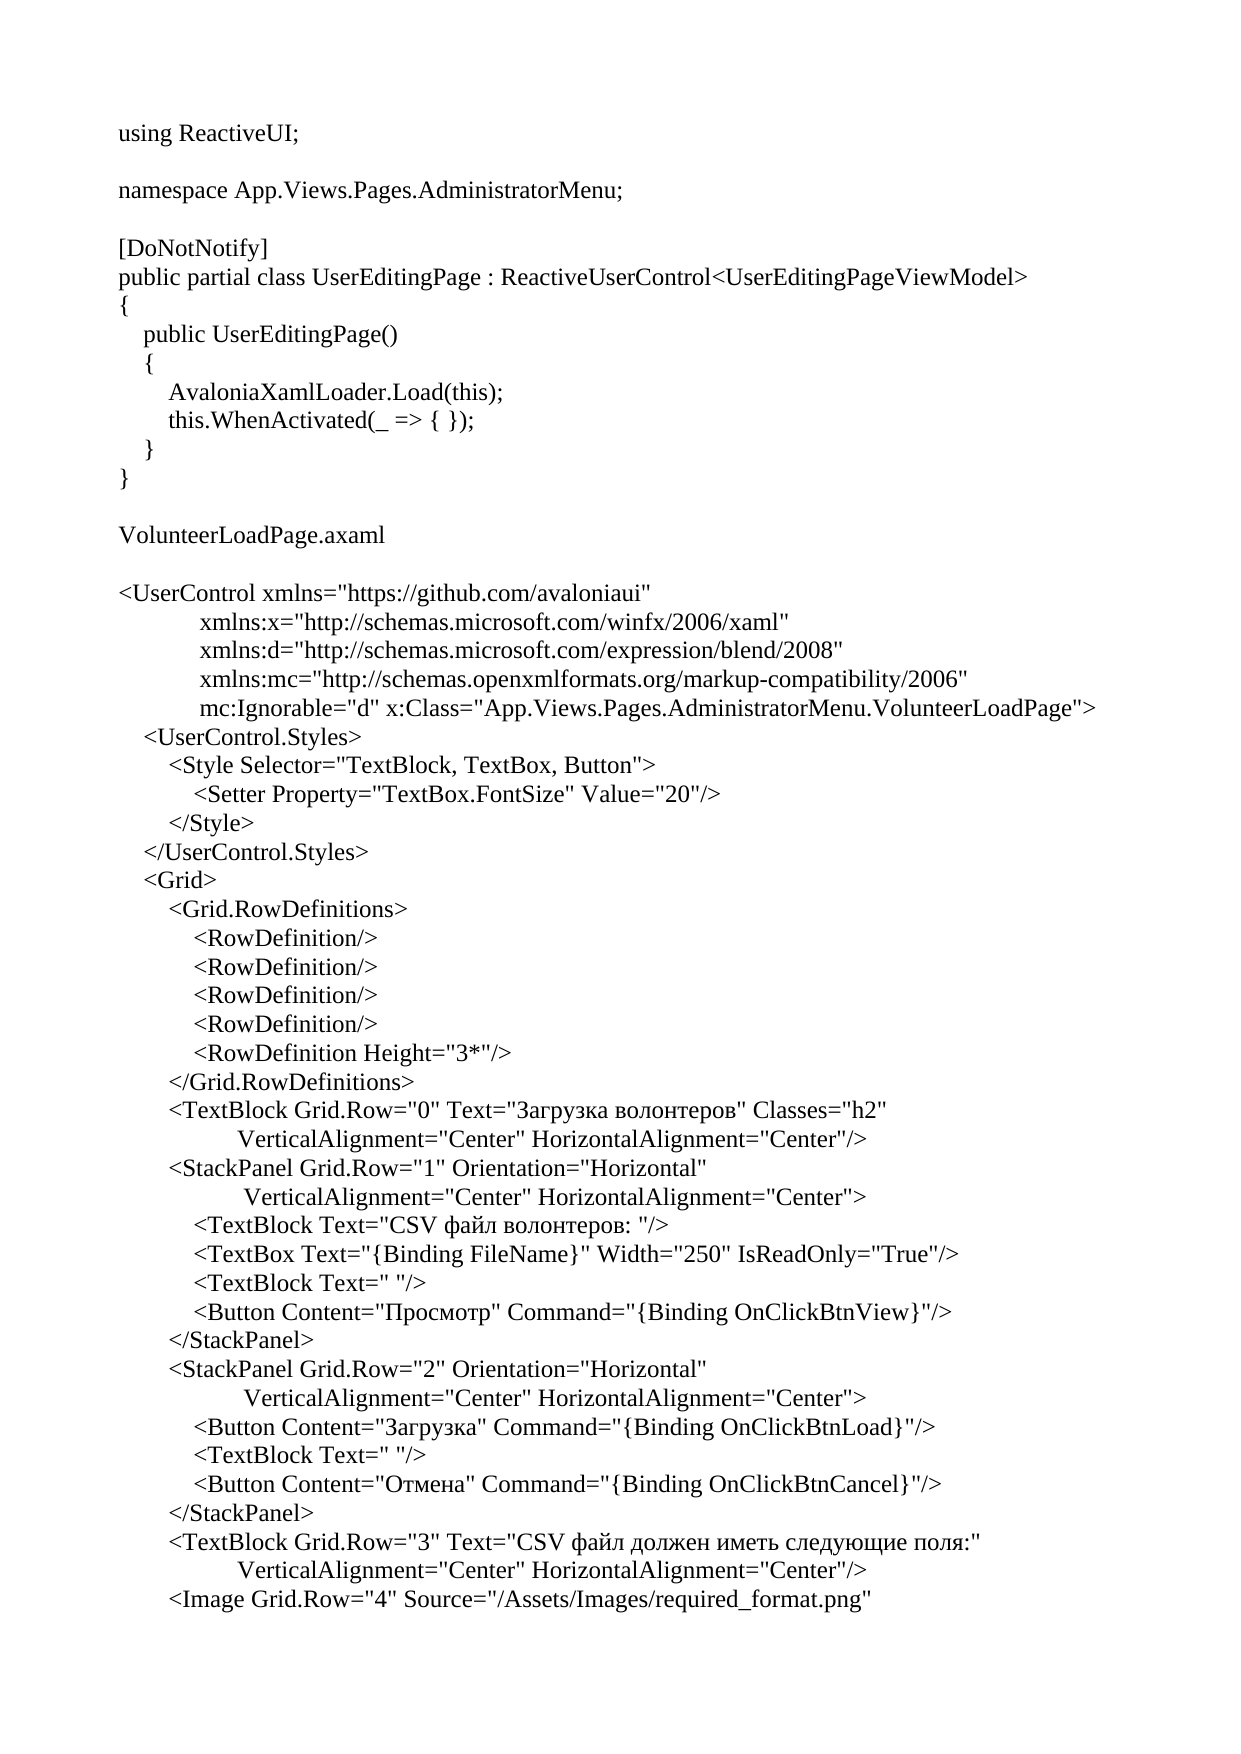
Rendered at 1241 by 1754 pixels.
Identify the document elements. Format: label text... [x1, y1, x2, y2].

subtitle using ReactiveUI; namespace App.Views.Pages.AdministratorMenu; [DoNotNotify] public partial class UserEditingPage : ReactiveUserControl<UserEditingPageViewModel> { public UserEditingPage() { AvaloniaXamlLoader.Load(this); this.WhenActivated(_ => { }); } } [118, 118, 1122, 521]
subtitle <UserControl xmlns="https://github.com/avaloniaui" xmlns:x="http://schemas.microsoft.com/winfx/2006/xaml" xmlns:d="http://schemas.microsoft.com/expression/blend/2008" xmlns:mc="http://schemas.openxmlformats.org/markup-compatibility/2006" mc:Ignorable="d" x:Class="App.Views.Pages.AdministratorMenu.VolunteerLoadPage"> <UserControl.Styles> <Style Selector="TextBlock, TextBox, Button"> <Setter Property="TextBox.FontSize" Value="20"/> </Style> </UserControl.Styles> <Grid> <Grid.RowDefinitions> <RowDefinition/> <RowDefinition/> <RowDefinition/> <RowDefinition/> <RowDefinition Height="3*"/> </Grid.RowDefinitions> <TextBlock Grid.Row="0" Text="Загрузка волонтеров" Classes="h2" VerticalAlignment="Center" HorizontalAlignment="Center"/> <StackPanel Grid.Row="1" Orientation="Horizontal" VerticalAlignment="Center" HorizontalAlignment="Center"> <TextBlock Text="CSV файл волонтеров: "/> <TextBox Text="{Binding FileName}" Width="250" IsReadOnly="True"/> <TextBlock Text=" "/> <Button Content="Просмотр" Command="{Binding OnClickBtnView}"/> </StackPanel> <StackPanel Grid.Row="2" Orientation="Horizontal" VerticalAlignment="Center" HorizontalAlignment="Center"> <Button Content="Загрузка" Command="{Binding OnClickBtnLoad}"/> <TextBlock Text=" "/> <Button Content="Отмена" Command="{Binding OnClickBtnCancel}"/> </StackPanel> <TextBlock Grid.Row="3" Text="CSV файл должен иметь следующие поля:" VerticalAlignment="Center" HorizontalAlignment="Center"/> <Image Grid.Row="4" Source="/Assets/Images/required_format.png" [118, 578, 1122, 1613]
subtitle VolunteerLoadPage.axaml [118, 521, 1122, 578]
